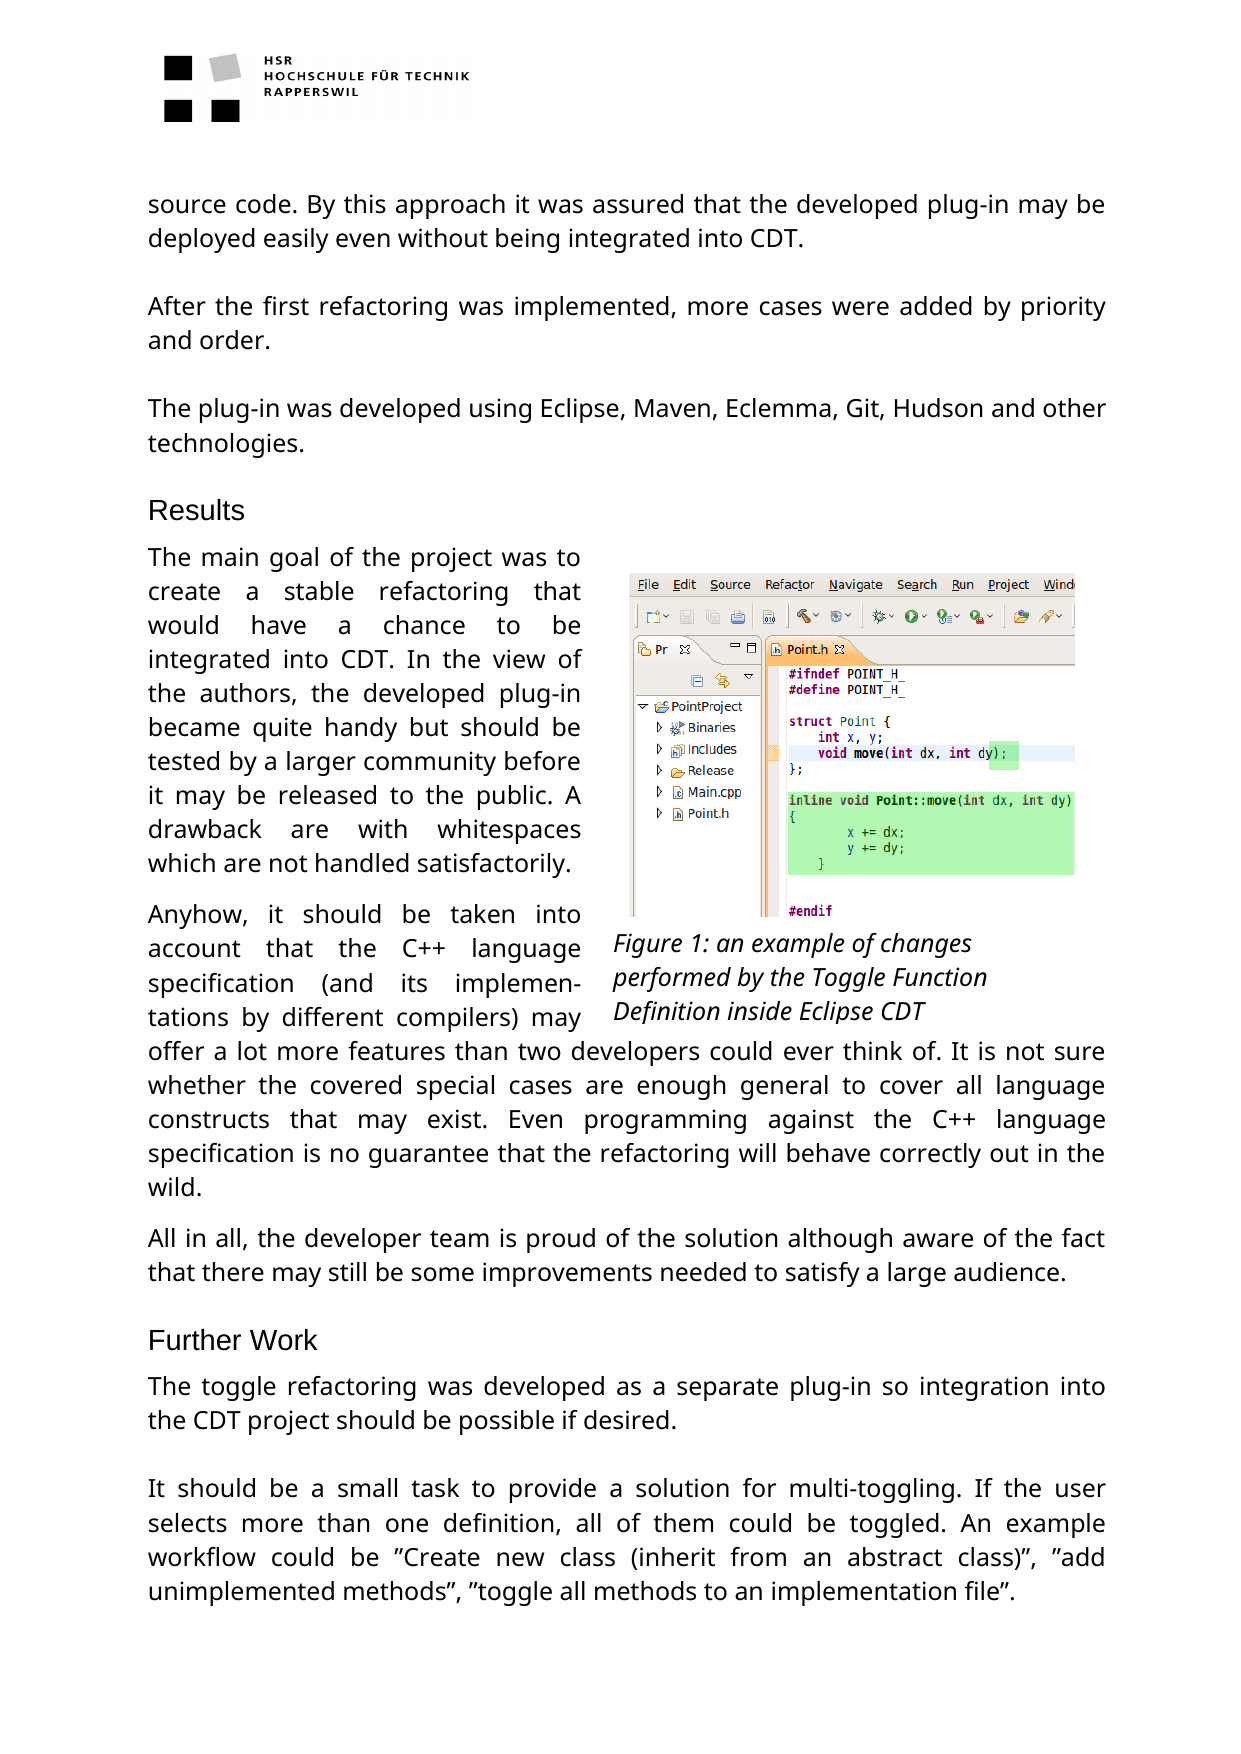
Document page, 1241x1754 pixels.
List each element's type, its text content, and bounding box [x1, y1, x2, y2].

picture [629, 573, 1075, 917]
text It should be a small task to provide a solution for multi-toggling. If the user selects more than one definition, all of them could be toggled. An example workflow could be ”Create new class (inherit from an abstract class)”, ”add unimplemented methods”, ”toggle all methods to an implementation file”. [148, 1471, 1107, 1607]
text After the first refactoring was implemented, more cases were added by priority and order. [148, 289, 1107, 357]
text The main goal of the project was to create a stable refactoring that would have a chance to be integrated into CDT. In the view of the authors, the developed plug-in became quite handy but should be tested by a larger community before it may be released to the public. A drawback are with whitespaces which are not handled satisfactorily. [148, 539, 1107, 880]
picture [164, 53, 476, 122]
subtitle Results [148, 493, 1107, 527]
text source code. By this approach it was assured that the developed plug-in may be deployed easily even without being integrated into CDT. [148, 187, 1107, 255]
subtitle Further Work [148, 1323, 1107, 1356]
text Anyhow, it should be taken into account that the C++ language specification (and its implemen-tations by different compilers) may offer a lot more features than two developers could ever think of. It is not sure whether the covered special cases are enough general to cover all language constructs that may exist. Even programming against the C++ language specification is no guarantee that the refactoring will behave correctly out in the wild. [148, 897, 1107, 1204]
text All in all, the developer team is proud of the solution although aware of the fact that there may still be some improvements needed to satisfy a large audience. [148, 1221, 1107, 1289]
text The plug-in was developed using Eclipse, Maven, Eclemma, Git, Hudson and other technologies. [148, 391, 1107, 459]
text The toggle refactoring was developed as a separate plug-in so integration into the CDT project should be possible if desired. [148, 1369, 1107, 1437]
text Figure 1: an example of changes performed by the Toggle Function Definition inside Eclipse CDT [613, 564, 1096, 1023]
